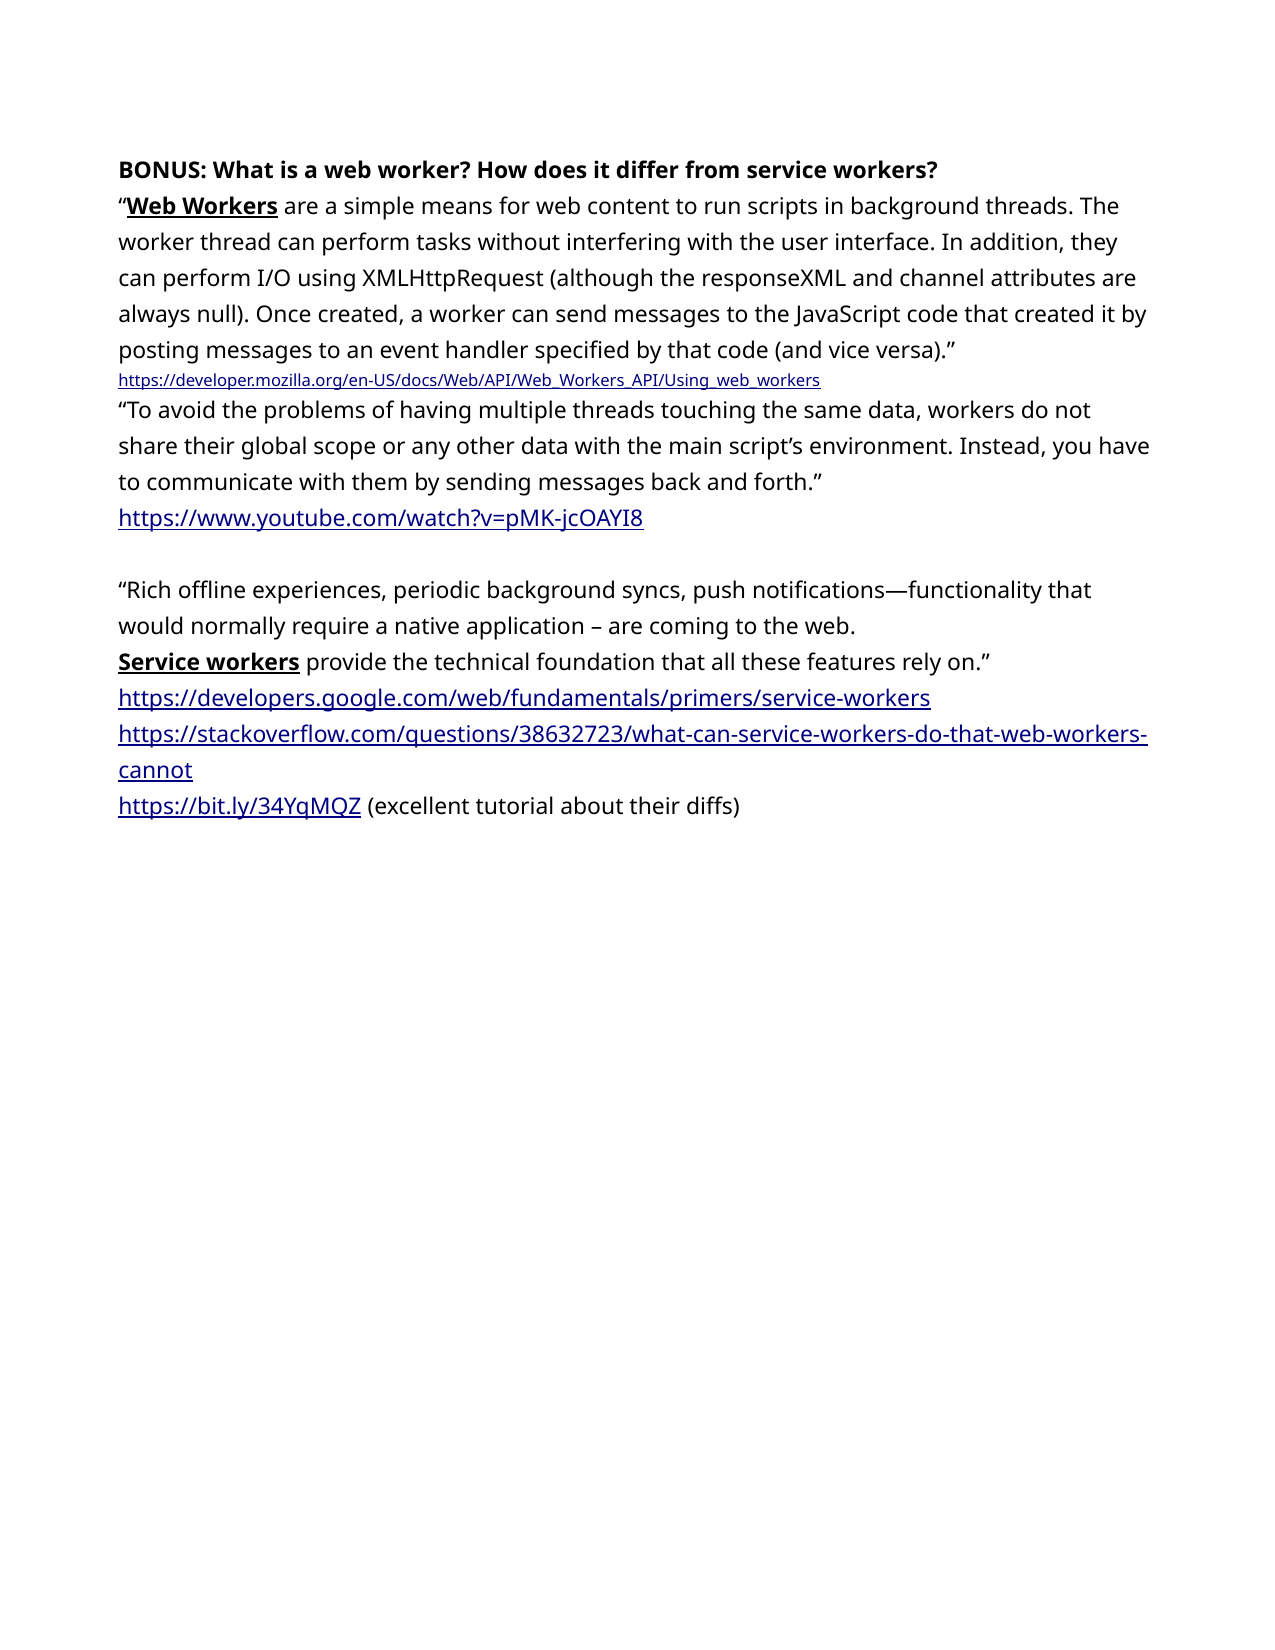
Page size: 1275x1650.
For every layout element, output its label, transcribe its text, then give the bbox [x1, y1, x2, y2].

text Service workers provide the technical foundation that all these features rely on.” [118, 646, 1157, 677]
text BONUS: What is a web worker? How does it differ from service workers? [118, 154, 1157, 185]
text https://www.youtube.com/watch?v=pMK-jcOAYI8 [118, 502, 1157, 533]
text “Rich offline experiences, periodic background syncs, push notifications—functionality that would normally require a native application – are coming to the web. [118, 574, 1157, 641]
text “To avoid the problems of having multiple threads touching the same data, workers do not share their global scope or any other data with the main script’s environment. Instead, you have to communicate with them by sending messages back and forth.” [118, 394, 1157, 497]
text https://bit.ly/34YqMQZ (excellent tutorial about their diffs) [118, 790, 1157, 821]
text “Web Workers are a simple means for web content to run scripts in background threads. The worker thread can perform tasks without interfering with the user interface. In addition, they can perform I/O using XMLHttpRequest (although the responseXML and channel attributes are always null). Once created, a worker can send messages to the JavaScript code that created it by posting messages to an event handler specified by that code (and vice versa).” https://developer.mozilla.org/en-US/docs/Web/API/Web_Workers_API/Using_web_workers [118, 190, 1157, 391]
text https://stackoverflow.com/questions/38632723/what-can-service-workers-do-that-web-workers-cannot [118, 718, 1157, 785]
text https://developers.google.com/web/fundamentals/primers/service-workers [118, 682, 1157, 713]
